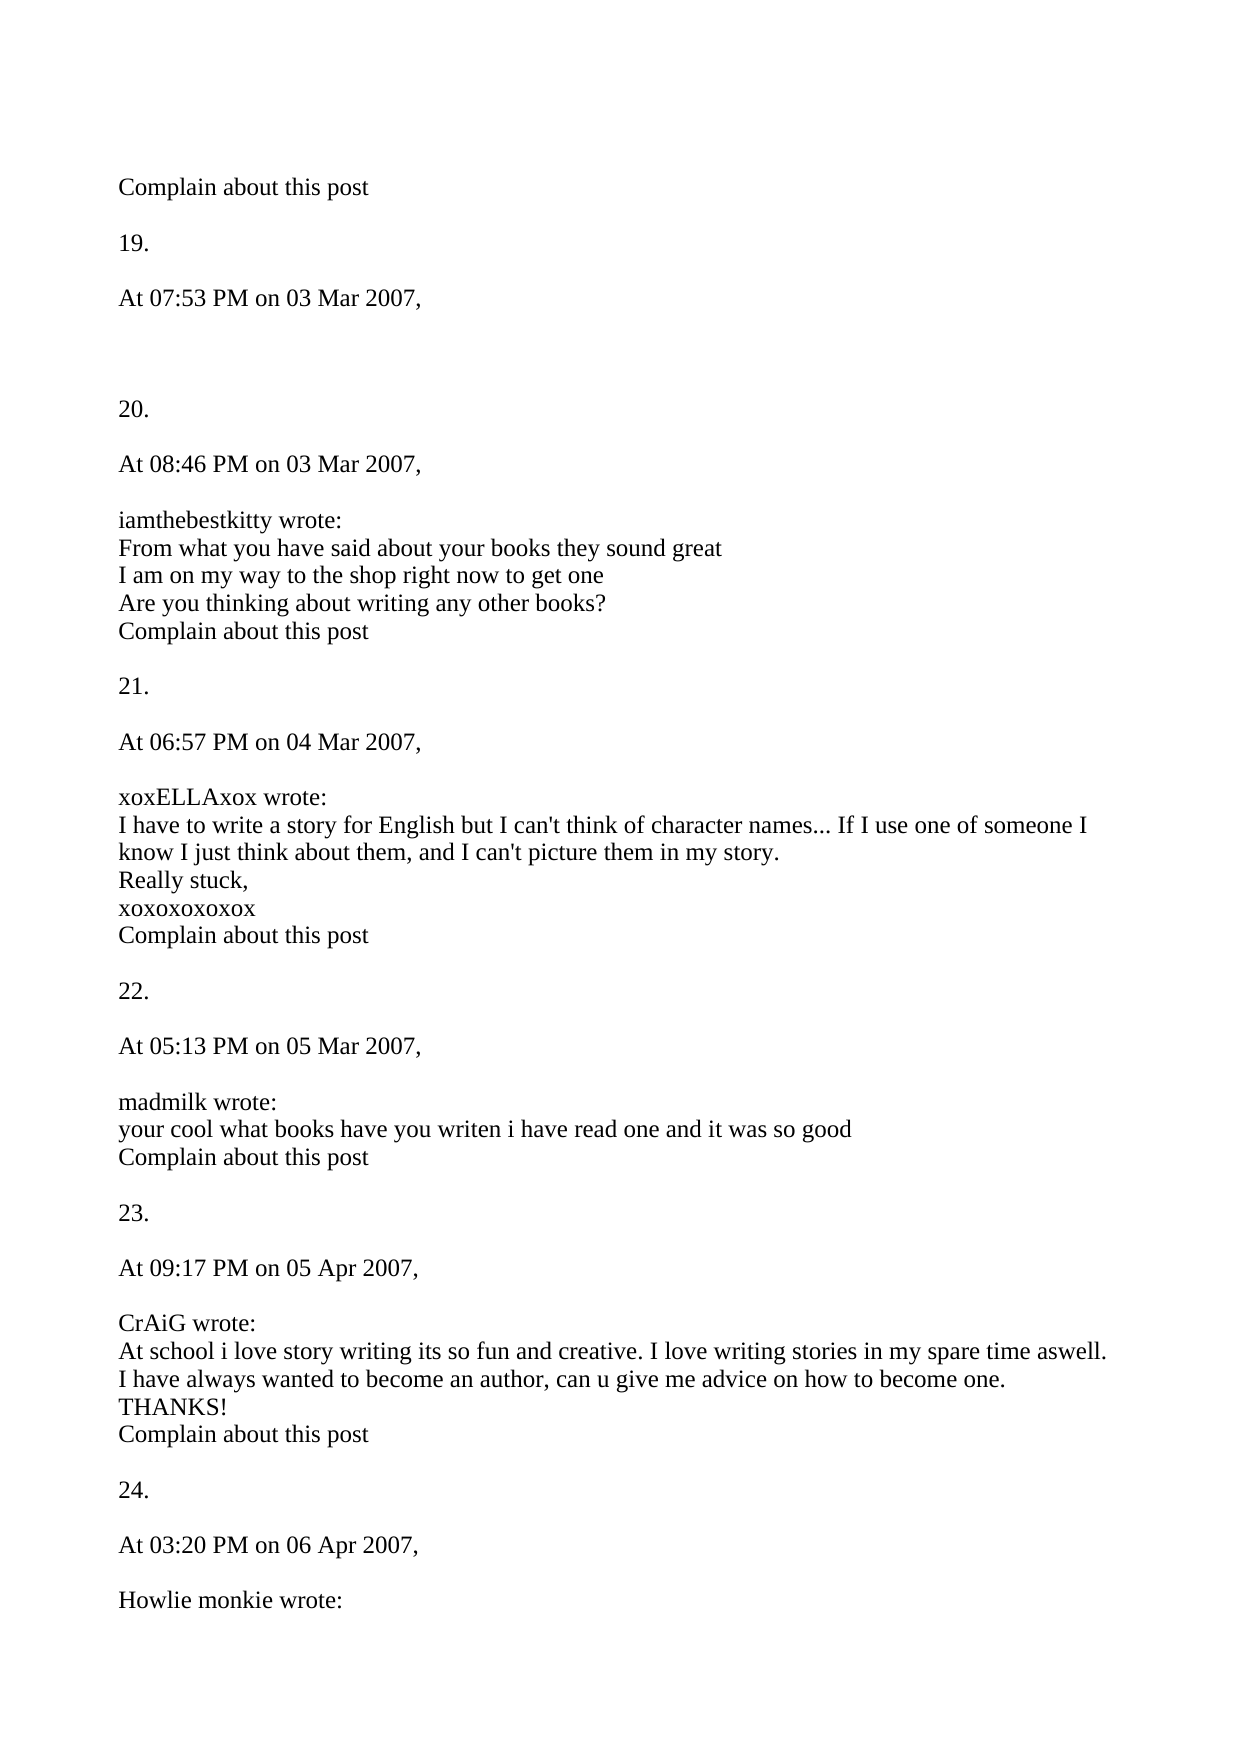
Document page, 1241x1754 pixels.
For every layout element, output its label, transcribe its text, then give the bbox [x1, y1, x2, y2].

text Complain about this post [118, 617, 1122, 644]
text Complain about this post [118, 1420, 1122, 1448]
text At 06:57 PM on 04 Mar 2007, [118, 728, 1122, 755]
text Really stuck, [118, 866, 1122, 894]
text CrAiG wrote: [118, 1309, 1122, 1337]
text 22. [118, 977, 1122, 1005]
text At 05:13 PM on 05 Mar 2007, [118, 1032, 1122, 1060]
text At 03:20 PM on 06 Apr 2007, [118, 1531, 1122, 1559]
text iamthebestkitty wrote: [118, 506, 1122, 534]
text I am on my way to the shop right now to get one [118, 561, 1122, 589]
text 20. [118, 395, 1122, 423]
text 21. [118, 672, 1122, 700]
text At school i love story writing its so fun and creative. I love writing stories in my spare time aswell. I have always wanted to become an author, can u give me advice on how to become one. [118, 1337, 1122, 1393]
text THANKS! [118, 1393, 1122, 1420]
text 24. [118, 1476, 1122, 1503]
text your cool what books have you writen i have read one and it was so good [118, 1116, 1122, 1143]
text Complain about this post [118, 173, 1122, 201]
text Complain about this post [118, 1143, 1122, 1171]
text xoxELLAxox wrote: [118, 783, 1122, 811]
text 23. [118, 1199, 1122, 1226]
text At 09:17 PM on 05 Apr 2007, [118, 1254, 1122, 1282]
text xoxoxoxoxox [118, 894, 1122, 922]
text I have to write a story for English but I can't think of character names... If I use one of someone I know I just think about them, and I can't picture them in my story. [118, 811, 1122, 866]
text Howlie monkie wrote: [118, 1587, 1122, 1614]
text madmilk wrote: [118, 1088, 1122, 1116]
text At 07:53 PM on 03 Mar 2007, [118, 284, 1122, 312]
text From what you have said about your books they sound great [118, 534, 1122, 561]
text At 08:46 PM on 03 Mar 2007, [118, 451, 1122, 478]
text 19. [118, 229, 1122, 257]
text Are you thinking about writing any other books? [118, 589, 1122, 617]
text Complain about this post [118, 922, 1122, 949]
